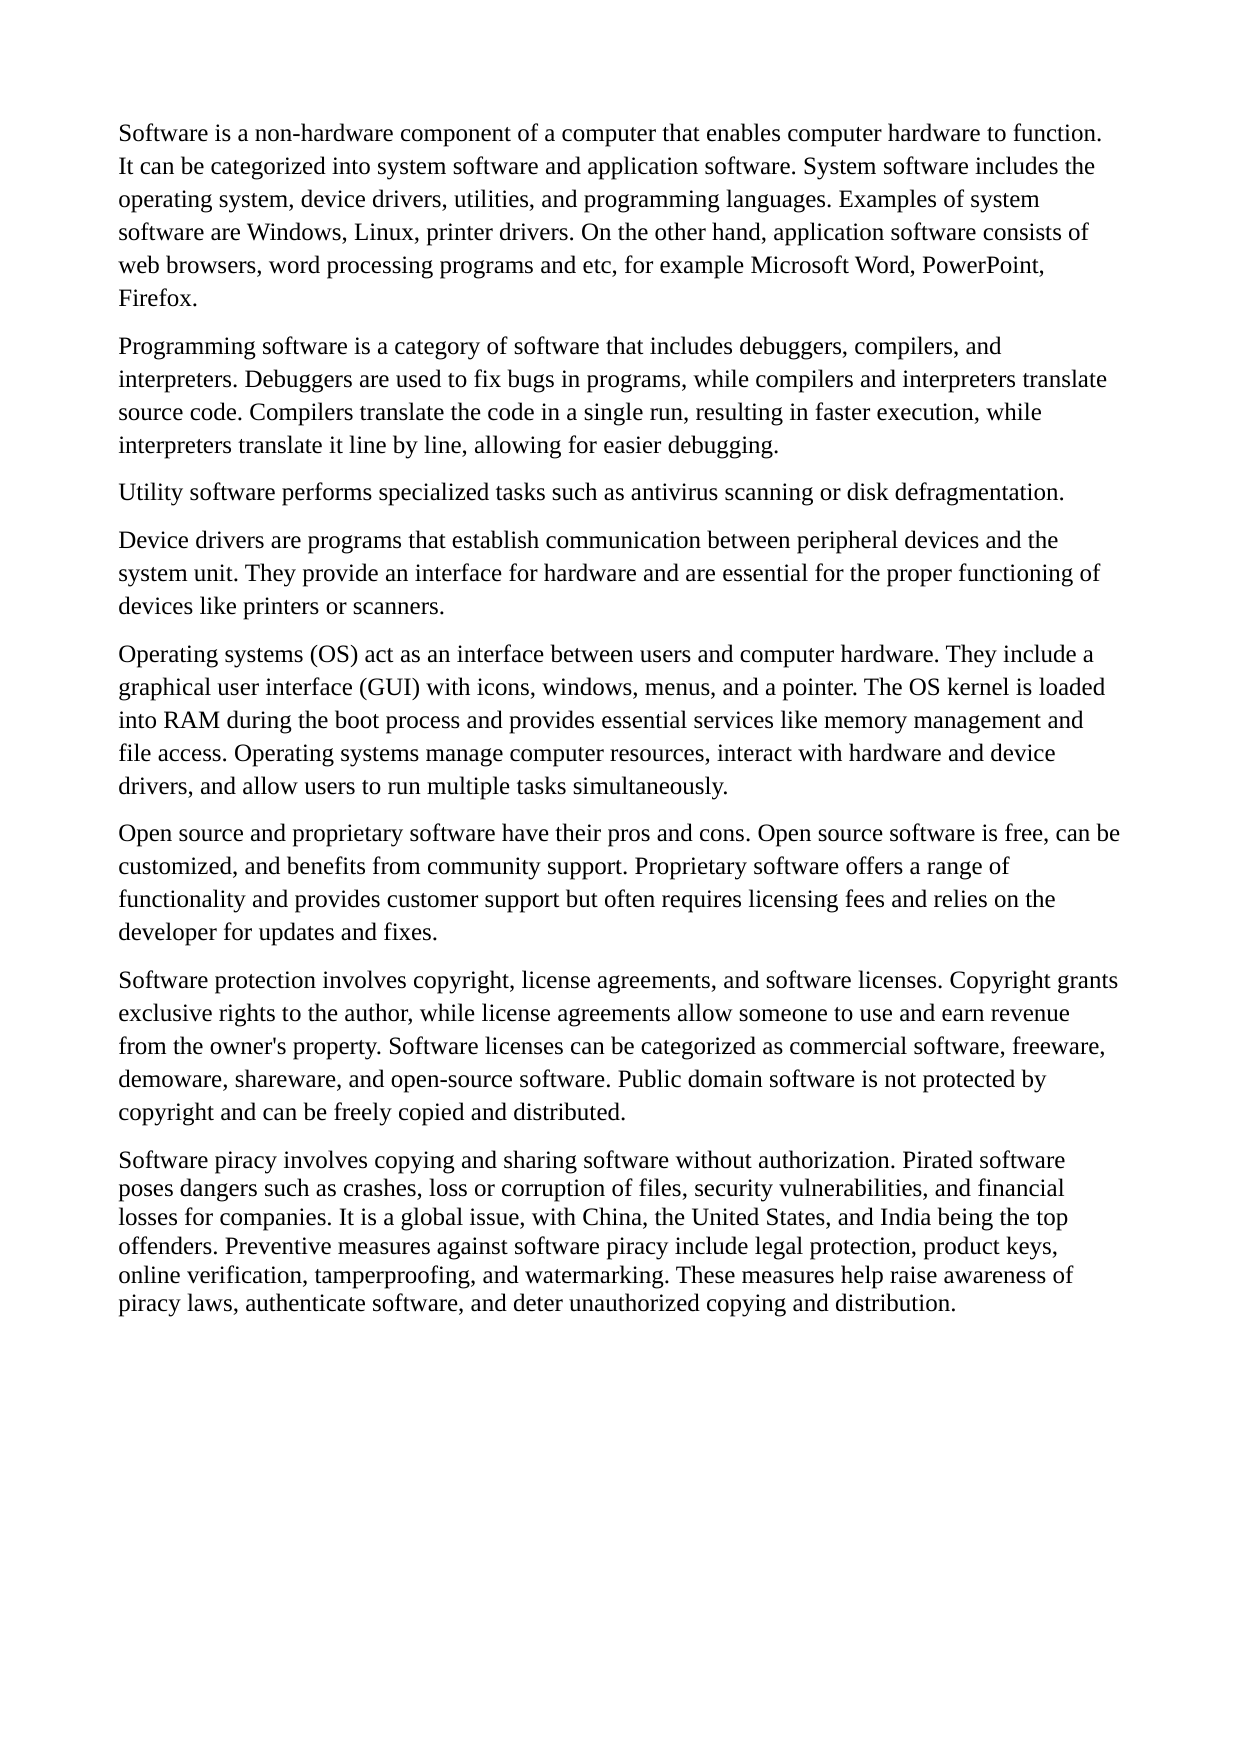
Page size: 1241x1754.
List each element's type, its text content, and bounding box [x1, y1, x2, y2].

text Programming software is a category of software that includes debuggers, compilers, and interpreters. Debuggers are used to fix bugs in programs, while compilers and interpreters translate source code. Compilers translate the code in a single run, resulting in faster execution, while interpreters translate it line by line, allowing for easier debugging. [118, 331, 1122, 459]
text Software protection involves copyright, license agreements, and software licenses. Copyright grants exclusive rights to the author, while license agreements allow someone to use and earn revenue from the owner's property. Software licenses can be categorized as commercial software, freeware, demoware, shareware, and open-source software. Public domain software is not protected by copyright and can be freely copied and distributed. [118, 965, 1122, 1126]
text Device drivers are programs that establish communication between peripheral devices and the system unit. They provide an interface for hardware and are essential for the proper functioning of devices like printers or scanners. [118, 525, 1122, 620]
text Software piracy involves copying and sharing software without authorization. Pirated software poses dangers such as crashes, loss or corruption of files, security vulnerabilities, and financial losses for companies. It is a global issue, with China, the United States, and India being the top offenders. Preventive measures against software piracy include legal protection, product keys, online verification, tamperproofing, and watermarking. These measures help raise awareness of piracy laws, authenticate software, and deter unauthorized copying and distribution. [118, 1145, 1122, 1317]
text Utility software performs specialized tasks such as antivirus scanning or disk defragmentation. [118, 477, 1122, 506]
text Software is a non-hardware component of a computer that enables computer hardware to function. It can be categorized into system software and application software. System software includes the operating system, device drivers, utilities, and programming languages. Examples of system software are Windows, Linux, printer drivers. On the other hand, application software consists of web browsers, word processing programs and etc, for example Microsoft Word, PowerPoint, Firefox. [118, 118, 1122, 312]
text Open source and proprietary software have their pros and cons. Open source software is free, can be customized, and benefits from community support. Proprietary software offers a range of functionality and provides customer support but often requires licensing fees and relies on the developer for updates and fixes. [118, 818, 1122, 946]
text Operating systems (OS) act as an interface between users and computer hardware. They include a graphical user interface (GUI) with icons, windows, menus, and a pointer. The OS kernel is loaded into RAM during the boot process and provides essential services like memory management and file access. Operating systems manage computer resources, interact with hardware and device drivers, and allow users to run multiple tasks simultaneously. [118, 639, 1122, 799]
